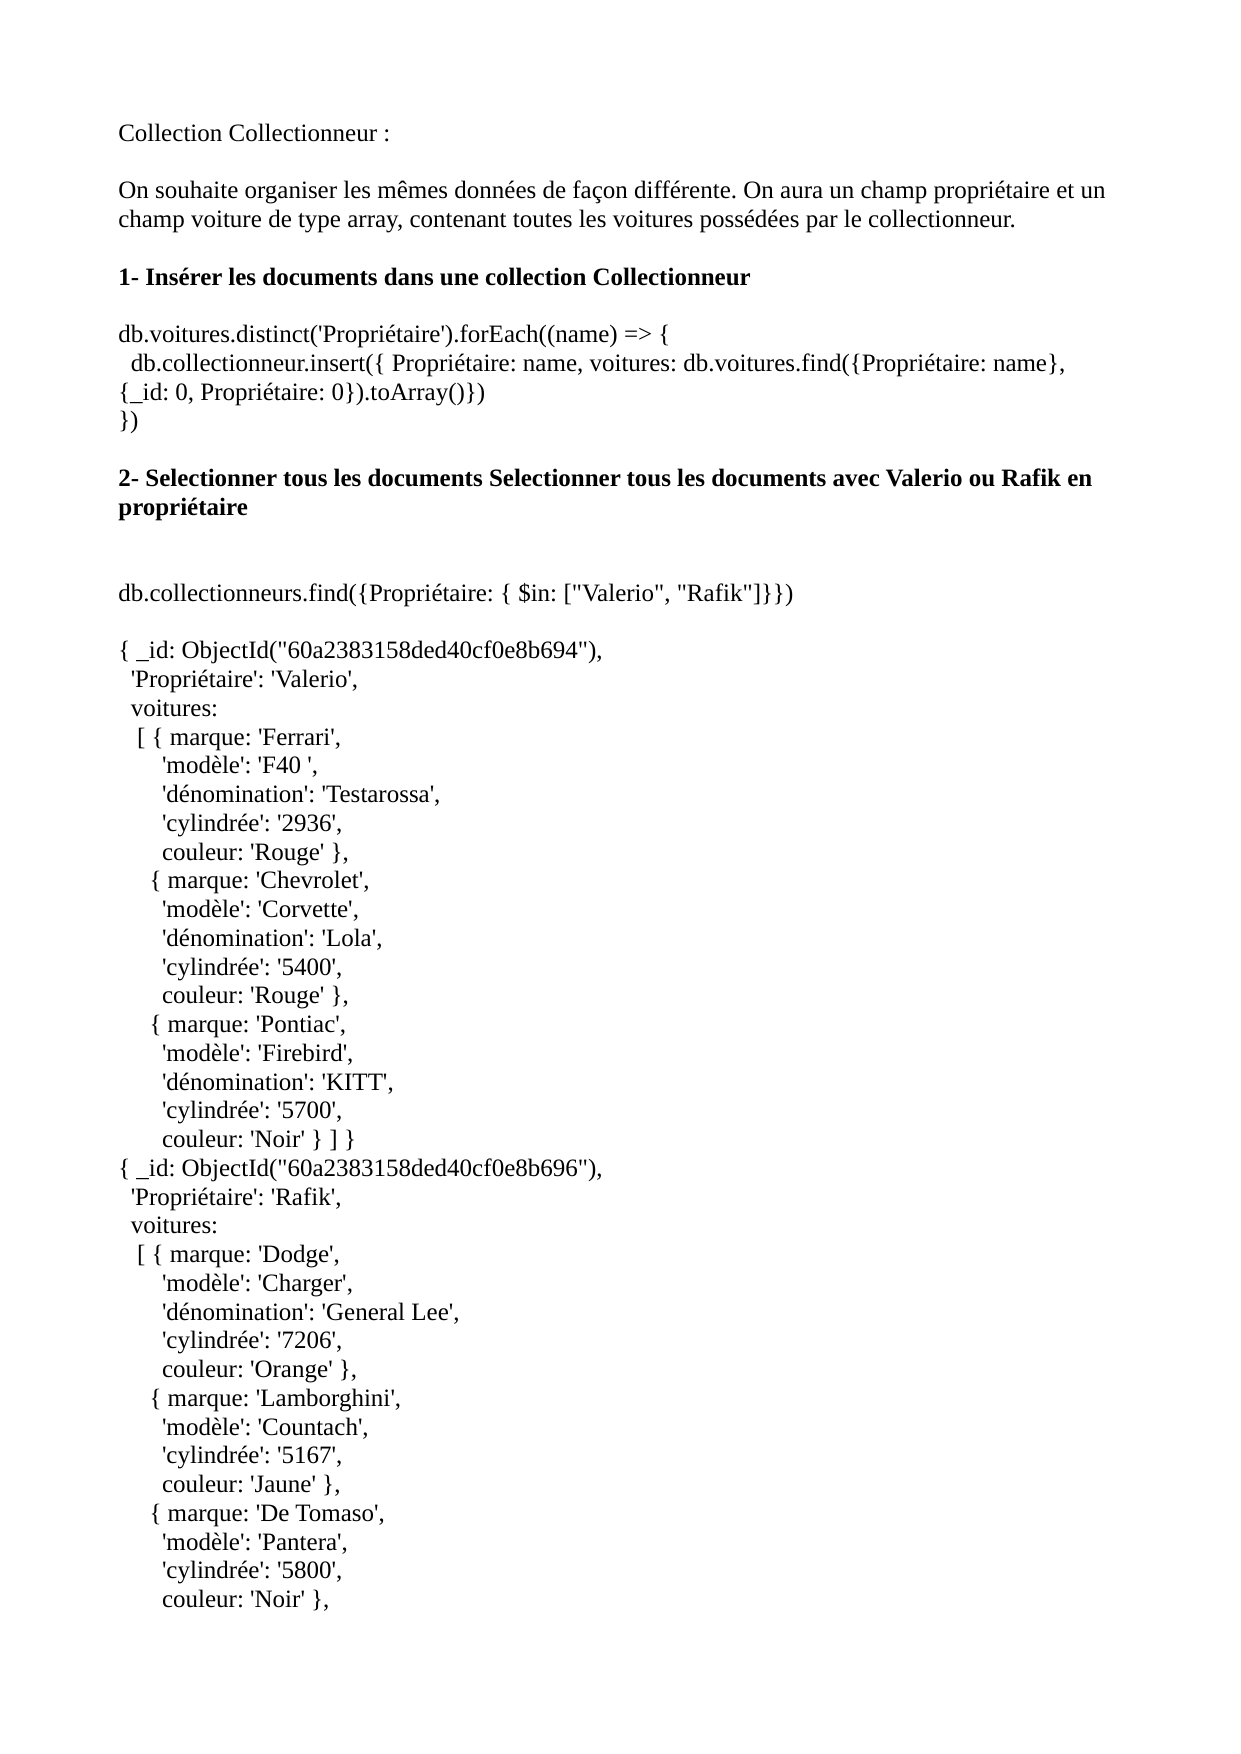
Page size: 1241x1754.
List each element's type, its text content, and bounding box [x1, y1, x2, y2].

text 'cylindrée': '5700', [118, 1096, 1122, 1124]
text 'cylindrée': '5800', [118, 1556, 1122, 1584]
text 'dénomination': 'Testarossa', [118, 779, 1122, 808]
text [ { marque: 'Dodge', [118, 1239, 1122, 1268]
text 'modèle': 'Firebird', [118, 1038, 1122, 1067]
text [ { marque: 'Ferrari', [118, 722, 1122, 751]
text 'modèle': 'Countach', [118, 1412, 1122, 1441]
text { marque: 'Pontiac', [118, 1009, 1122, 1038]
text { _id: ObjectId("60a2383158ded40cf0e8b696"), [118, 1153, 1122, 1182]
text 'dénomination': 'General Lee', [118, 1297, 1122, 1326]
text couleur: 'Rouge' }, [118, 981, 1122, 1009]
text 'modèle': 'Corvette', [118, 894, 1122, 923]
text 'Propriétaire': 'Valerio', [118, 664, 1122, 693]
text On souhaite organiser les mêmes données de façon différente. On aura un champ propriétaire et un champ voiture de type array, contenant toutes les voitures possédées par le collectionneur. [118, 176, 1122, 233]
text db.voitures.distinct('Propriétaire').forEach((name) => { [118, 319, 1122, 348]
text voitures: [118, 693, 1122, 722]
text voitures: [118, 1211, 1122, 1239]
text 'modèle': 'Pantera', [118, 1527, 1122, 1556]
text 'cylindrée': '7206', [118, 1326, 1122, 1354]
text { marque: 'De Tomaso', [118, 1498, 1122, 1527]
text 'cylindrée': '2936', [118, 808, 1122, 837]
text couleur: 'Noir' } ] } [118, 1124, 1122, 1153]
text couleur: 'Jaune' }, [118, 1469, 1122, 1498]
text db.collectionneur.insert({ Propriétaire: name, voitures: db.voitures.find({Propriétaire: name}, {_id: 0, Propriétaire: 0}).toArray()}) [118, 348, 1122, 406]
text }) [118, 406, 1122, 434]
text { _id: ObjectId("60a2383158ded40cf0e8b694"), [118, 636, 1122, 664]
text 'cylindrée': '5167', [118, 1441, 1122, 1469]
text 2- Selectionner tous les documents Selectionner tous les documents avec Valerio ou Rafik en propriétaire [118, 463, 1122, 521]
text 'modèle': 'F40 ', [118, 751, 1122, 779]
text { marque: 'Lamborghini', [118, 1383, 1122, 1412]
text 'modèle': 'Charger', [118, 1268, 1122, 1297]
text 'dénomination': 'KITT', [118, 1067, 1122, 1096]
text 1- Insérer les documents dans une collection Collectionneur [118, 262, 1122, 291]
text 'Propriétaire': 'Rafik', [118, 1182, 1122, 1211]
text 'cylindrée': '5400', [118, 952, 1122, 981]
text Collection Collectionneur : [118, 118, 1122, 147]
text { marque: 'Chevrolet', [118, 866, 1122, 894]
text 'dénomination': 'Lola', [118, 923, 1122, 952]
text couleur: 'Noir' }, [118, 1584, 1122, 1613]
text couleur: 'Rouge' }, [118, 837, 1122, 866]
text couleur: 'Orange' }, [118, 1354, 1122, 1383]
text db.collectionneurs.find({Propriétaire: { $in: ["Valerio", "Rafik"]}}) [118, 578, 1122, 607]
